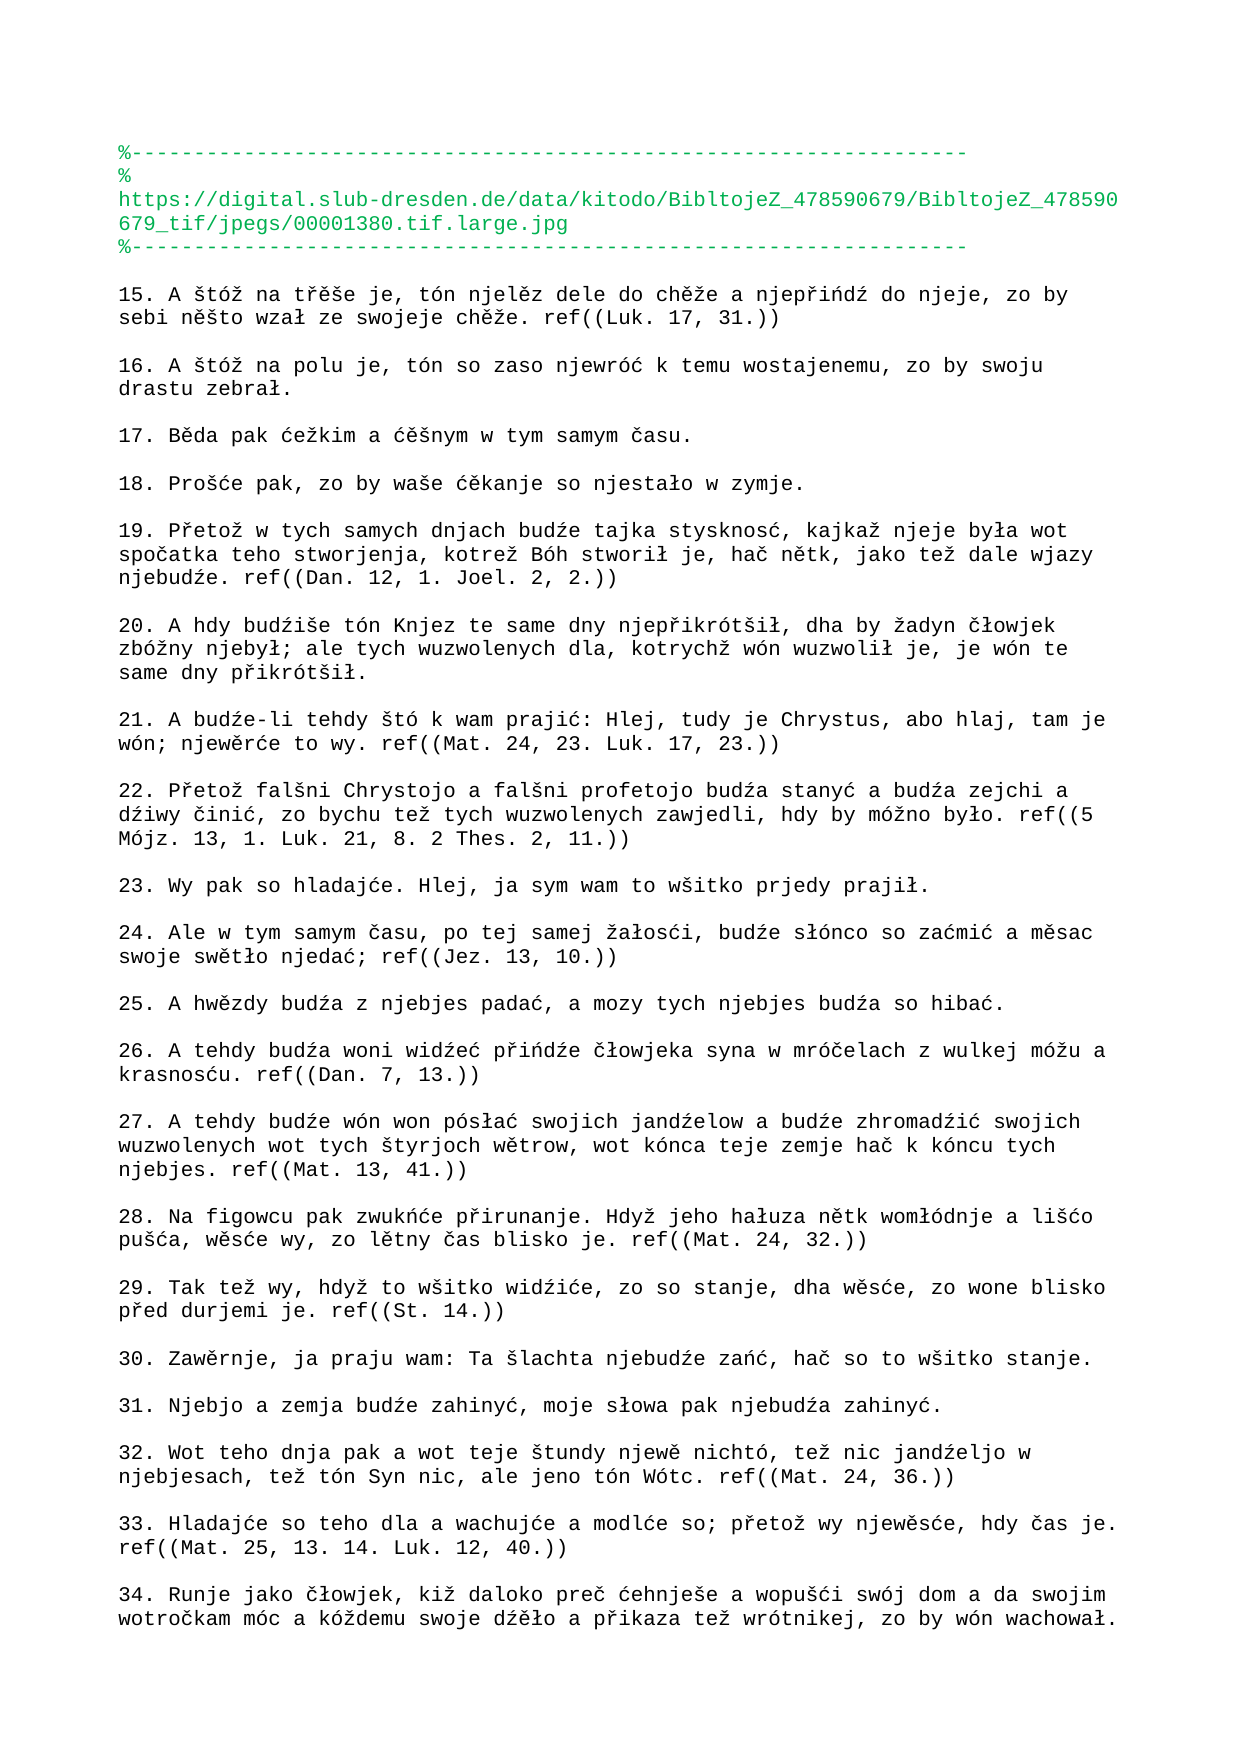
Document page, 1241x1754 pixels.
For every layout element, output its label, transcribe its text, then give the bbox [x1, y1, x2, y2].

text 32. Wot teho dnja pak a wot teje štundy njewě nichtó, tež nic jandźeljo w njebjesach, tež tón Syn nic, ale jeno tón Wótc. ref((Mat. 24, 36.)) [118, 1442, 1122, 1489]
text 20. A hdy budźiše tón Knjez te same dny njepřikrótšił, dha by žadyn čłowjek zbóžny njebył; ale tych wuzwolenych dla, kotrychž wón wuzwolił je, je wón te same dny přikrótšił. [118, 615, 1122, 686]
text 22. Přetož falšni Chrystojo a falšni profetojo budźa stanyć a budźa zejchi a dźiwy činić, zo bychu tež tych wuzwolenych zawjedli, hdy by móžno było. ref((5 Mójz. 13, 1. Luk. 21, 8. 2 Thes. 2, 11.)) [118, 780, 1122, 851]
text 21. A budźe-li tehdy štó k wam prajić: Hlej, tudy je Chrystus, abo hlaj, tam je wón; njewěrće to wy. ref((Mat. 24, 23. Luk. 17, 23.)) [118, 709, 1122, 757]
text 31. Njebjo a zemja budźe zahinyć, moje słowa pak njebudźa zahinyć. [118, 1395, 1122, 1419]
text % https://digital.slub-dresden.de/data/kitodo/BibltojeZ_478590679/BibltojeZ_478590679_tif/jpegs/00001380.tif.large.jpg %------------------------------------------------------------------- [118, 165, 1122, 260]
text %------------------------------------------------------------------- [118, 142, 1122, 165]
text 33. Hladajće so teho dla a wachujće a modlće so; přetož wy njewěsće, hdy čas je. ref((Mat. 25, 13. 14. Luk. 12, 40.)) [118, 1513, 1122, 1561]
text 34. Runje jako čłowjek, kiž daloko preč ćehnješe a wopušći swój dom a da swojim wotročkam móc a kóždemu swoje dźěło a přikaza tež wrótnikej, zo by wón wachował. [118, 1584, 1122, 1631]
text 18. Prošće pak, zo by waše ćěkanje so njestało w zymje. [118, 473, 1122, 496]
text 29. Tak tež wy, hdyž to wšitko widźiće, zo so stanje, dha wěsće, zo wone blisko před durjemi je. ref((St. 14.)) [118, 1277, 1122, 1324]
text 26. A tehdy budźa woni widźeć přińdźe čłowjeka syna w mróčelach z wulkej móžu a krasnosću. ref((Dan. 7, 13.)) [118, 1040, 1122, 1088]
text 16. A štóž na polu je, tón so zaso njewróć k temu wostajenemu, zo by swoju drastu zebrał. [118, 354, 1122, 402]
text 25. A hwězdy budźa z njebjes padać, a mozy tych njebjes budźa so hibać. [118, 993, 1122, 1017]
text 19. Přetož w tych samych dnjach budźe tajka stysknosć, kajkaž njeje była wot spočatka teho stworjenja, kotrež Bóh stworił je, hač nětk, jako tež dale wjazy njebudźe. ref((Dan. 12, 1. Joel. 2, 2.)) [118, 520, 1122, 591]
text 30. Zawěrnje, ja praju wam: Ta šlachta njebudźe zańć, hač so to wšitko stanje. [118, 1348, 1122, 1371]
text 24. Ale w tym samym času, po tej samej žałosći, budźe słónco so zaćmić a měsac swoje swětło njedać; ref((Jez. 13, 10.)) [118, 922, 1122, 969]
text 28. Na figowcu pak zwukńće přirunanje. Hdyž jeho hałuza nětk womłódnje a lišćo pušća, wěsće wy, zo lětny čas blisko je. ref((Mat. 24, 32.)) [118, 1206, 1122, 1253]
text 17. Běda pak ćežkim a ćěšnym w tym samym času. [118, 426, 1122, 449]
text 27. A tehdy budźe wón won pósłać swojich jandźelow a budźe zhromadźić swojich wuzwolenych wot tych štyrjoch wětrow, wot kónca teje zemje hač k kóncu tych njebjes. ref((Mat. 13, 41.)) [118, 1111, 1122, 1182]
text 15. A štóž na třěše je, tón njelěz dele do chěže a njepřińdź do njeje, zo by sebi něšto wzał ze swojeje chěže. ref((Luk. 17, 31.)) [118, 284, 1122, 331]
text 23. Wy pak so hladajće. Hlej, ja sym wam to wšitko prjedy prajił. [118, 875, 1122, 898]
